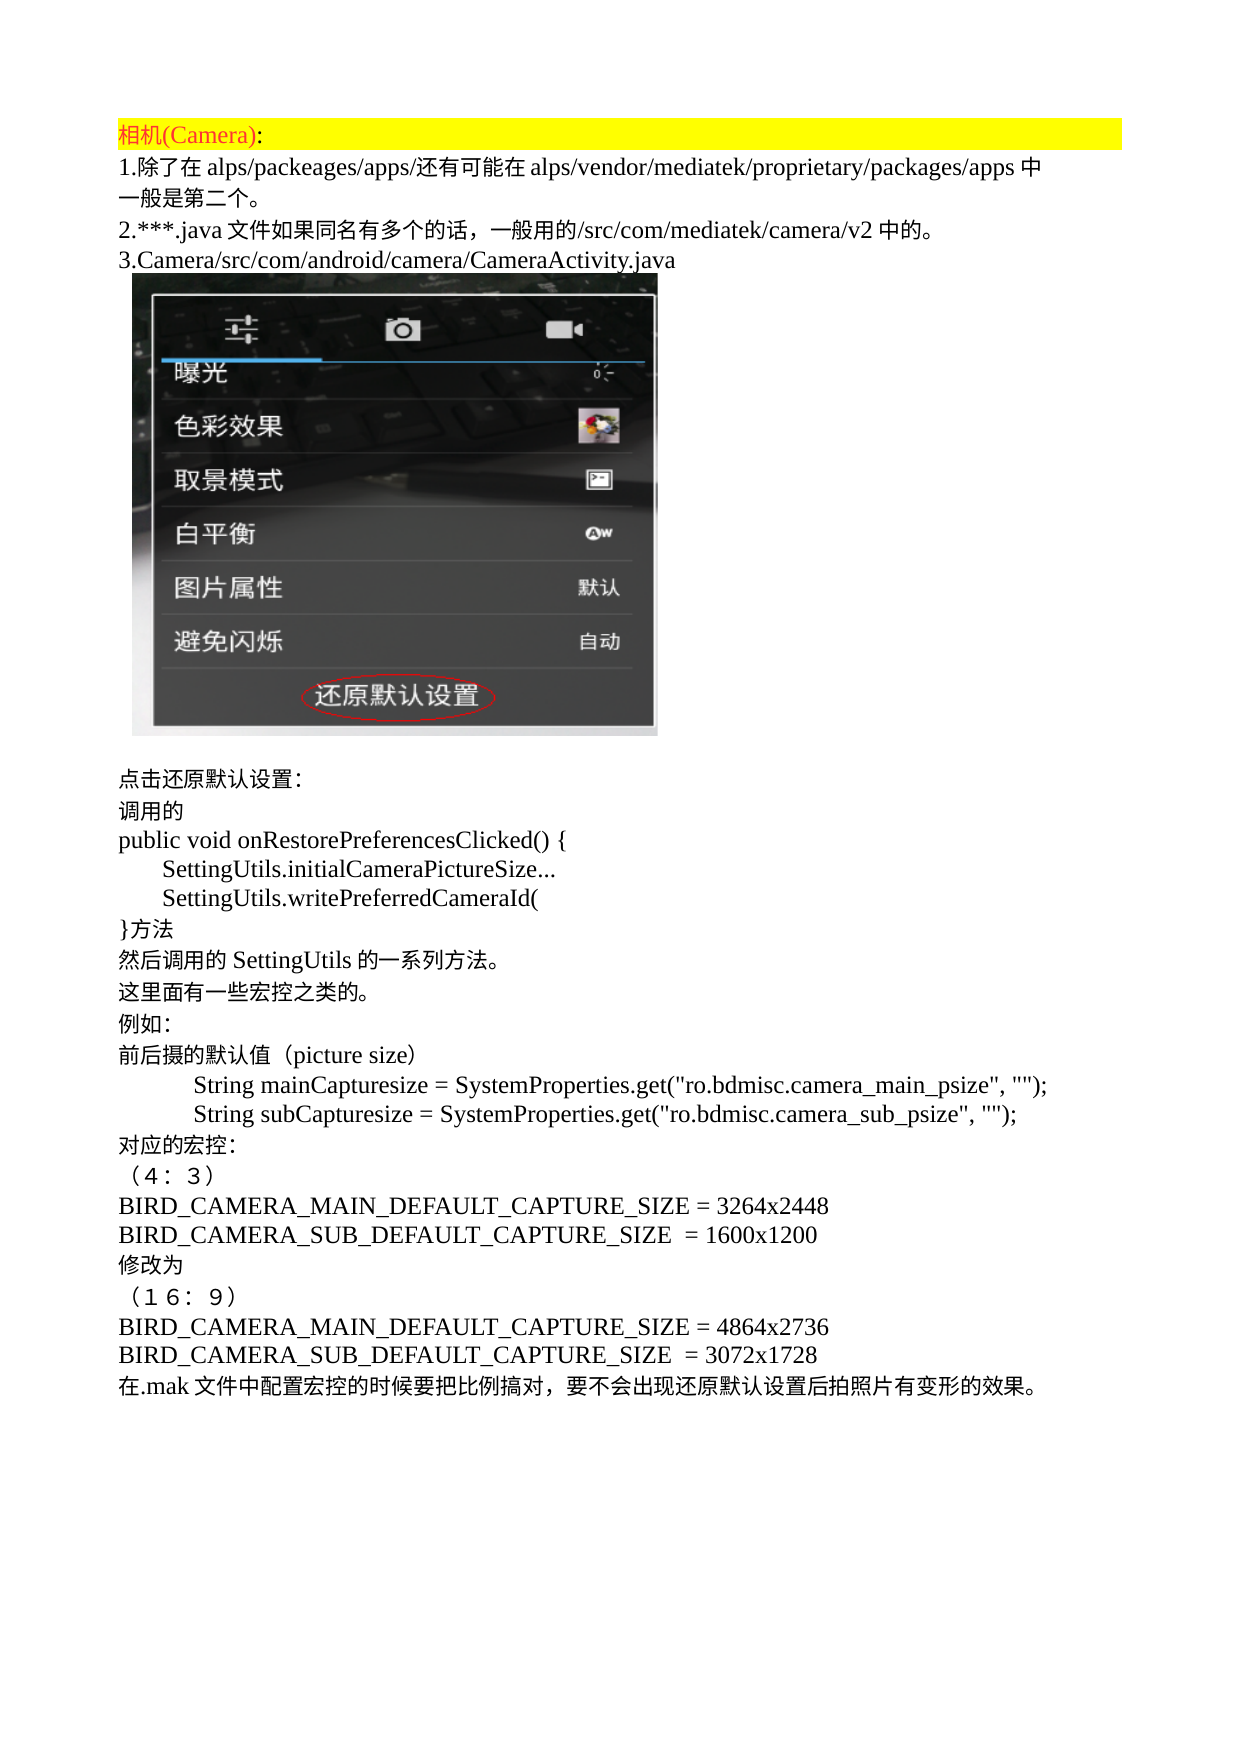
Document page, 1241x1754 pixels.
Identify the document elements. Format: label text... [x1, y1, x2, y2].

text 一般是第二个。 [118, 181, 1122, 213]
text 在.mak文件中配置宏控的时候要把比例搞对，要不会出现还原默认设置后拍照片有变形的效果。 [118, 1369, 1122, 1401]
text 然后调用的 SettingUtils的一系列方法。 [118, 943, 1122, 975]
text 相机(Camera): [118, 118, 1122, 150]
text public void onRestorePreferencesClicked() { [118, 826, 1122, 854]
text }方法 [118, 912, 1122, 943]
text 2.***.java文件如果同名有多个的话，一般用的/src/com/mediatek/camera/v2中的。 3.Camera/src/com/android/camera/CameraActivity.java [118, 213, 1122, 273]
text SettingUtils.writePreferredCameraId( [118, 883, 1122, 912]
text String subCapturesize = SystemProperties.get("ro.bdmisc.camera_sub_psize", ""); [118, 1099, 1122, 1128]
text BIRD_CAMERA_SUB_DEFAULT_CAPTURE_SIZE = 3072x1728 [118, 1341, 1122, 1369]
text BIRD_CAMERA_MAIN_DEFAULT_CAPTURE_SIZE = 3264x2448 [118, 1191, 1122, 1220]
text 1.除了在alps/packeages/apps/还有可能在alps/vendor/mediatek/proprietary/packages/apps中 [118, 150, 1122, 181]
text BIRD_CAMERA_MAIN_DEFAULT_CAPTURE_SIZE = 4864x2736 [118, 1312, 1122, 1341]
picture [132, 273, 658, 736]
text 前后摄的默认值（picture size） [118, 1038, 1122, 1070]
text BIRD_CAMERA_SUB_DEFAULT_CAPTURE_SIZE = 1600x1200 [118, 1220, 1122, 1248]
text 这里面有一些宏控之类的。 [118, 975, 1122, 1007]
text 对应的宏控： [118, 1128, 1122, 1159]
text （４：３） [118, 1159, 1122, 1191]
text （１６：９） [118, 1280, 1122, 1312]
text 调用的 [118, 794, 1122, 826]
text 例如： [118, 1007, 1122, 1038]
text 点击还原默认设置： [118, 762, 1122, 794]
text SettingUtils.initialCameraPictureSize... [118, 854, 1122, 883]
text String mainCapturesize = SystemProperties.get("ro.bdmisc.camera_main_psize", ""); [118, 1070, 1122, 1099]
text 修改为 [118, 1248, 1122, 1280]
